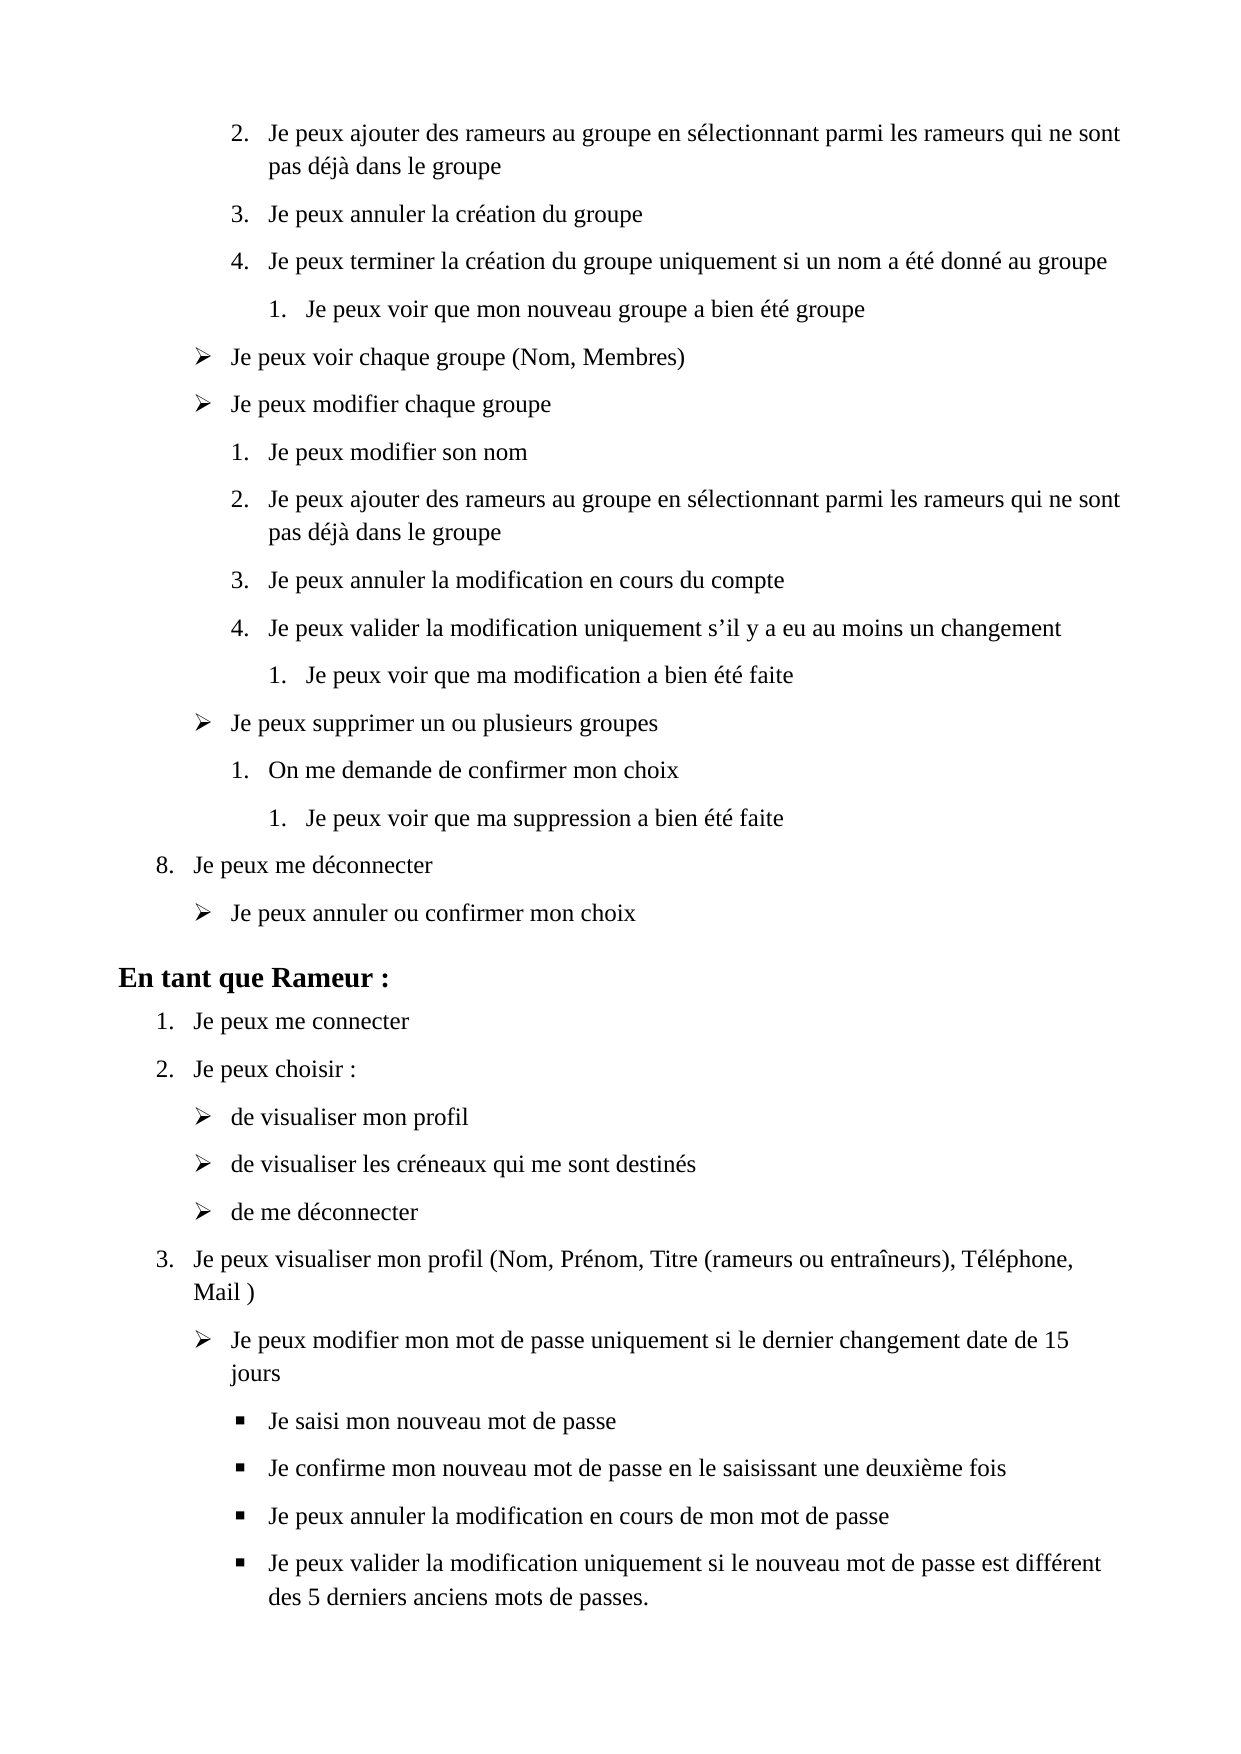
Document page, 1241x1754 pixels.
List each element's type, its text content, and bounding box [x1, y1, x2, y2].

list Je peux visualiser mon profil (Nom, Prénom, Titre (rameurs ou entraîneurs), Téléphone, Mail ) [156, 1244, 1122, 1306]
list Je peux me déconnecter [156, 851, 1122, 879]
list Je peux ajouter des rameurs au groupe en sélectionnant parmi les rameurs qui ne sont pas déjà dans le groupe [231, 118, 1122, 180]
list Je peux annuler la modification en cours de mon mot de passe [231, 1501, 1122, 1530]
list Je peux me connecter [156, 1006, 1122, 1035]
list Je peux annuler ou confirmer mon choix [193, 898, 1122, 927]
list de me déconnecter [193, 1197, 1122, 1226]
list Je peux voir que ma suppression a bien été faite [268, 803, 1122, 832]
list Je peux ajouter des rameurs au groupe en sélectionnant parmi les rameurs qui ne sont pas déjà dans le groupe [231, 484, 1122, 546]
list Je peux annuler la création du groupe [231, 199, 1122, 227]
list Je peux voir que ma modification a bien été faite [268, 660, 1122, 689]
list Je confirme mon nouveau mot de passe en le saisissant une deuxième fois [231, 1453, 1122, 1482]
list Je peux choisir : [156, 1054, 1122, 1083]
list Je peux annuler la modification en cours du compte [231, 565, 1122, 594]
list Je peux supprimer un ou plusieurs groupes [193, 708, 1122, 737]
list Je peux voir chaque groupe (Nom, Membres) [193, 342, 1122, 370]
list de visualiser les créneaux qui me sont destinés [193, 1149, 1122, 1178]
subtitle En tant que Rameur : [118, 960, 1122, 994]
list Je peux terminer la création du groupe uniquement si un nom a été donné au groupe [231, 246, 1122, 275]
list Je peux valider la modification uniquement si le nouveau mot de passe est différent des 5 derniers anciens mots de passes. [231, 1548, 1122, 1610]
list Je peux valider la modification uniquement s’il y a eu au moins un changement [231, 613, 1122, 641]
list Je peux modifier mon mot de passe uniquement si le dernier changement date de 15 jours [193, 1325, 1122, 1387]
list On me demande de confirmer mon choix [231, 755, 1122, 784]
list Je saisi mon nouveau mot de passe [231, 1406, 1122, 1434]
list Je peux voir que mon nouveau groupe a bien été groupe [268, 294, 1122, 323]
list de visualiser mon profil [193, 1102, 1122, 1130]
list Je peux modifier chaque groupe [193, 389, 1122, 418]
list Je peux modifier son nom [231, 437, 1122, 466]
